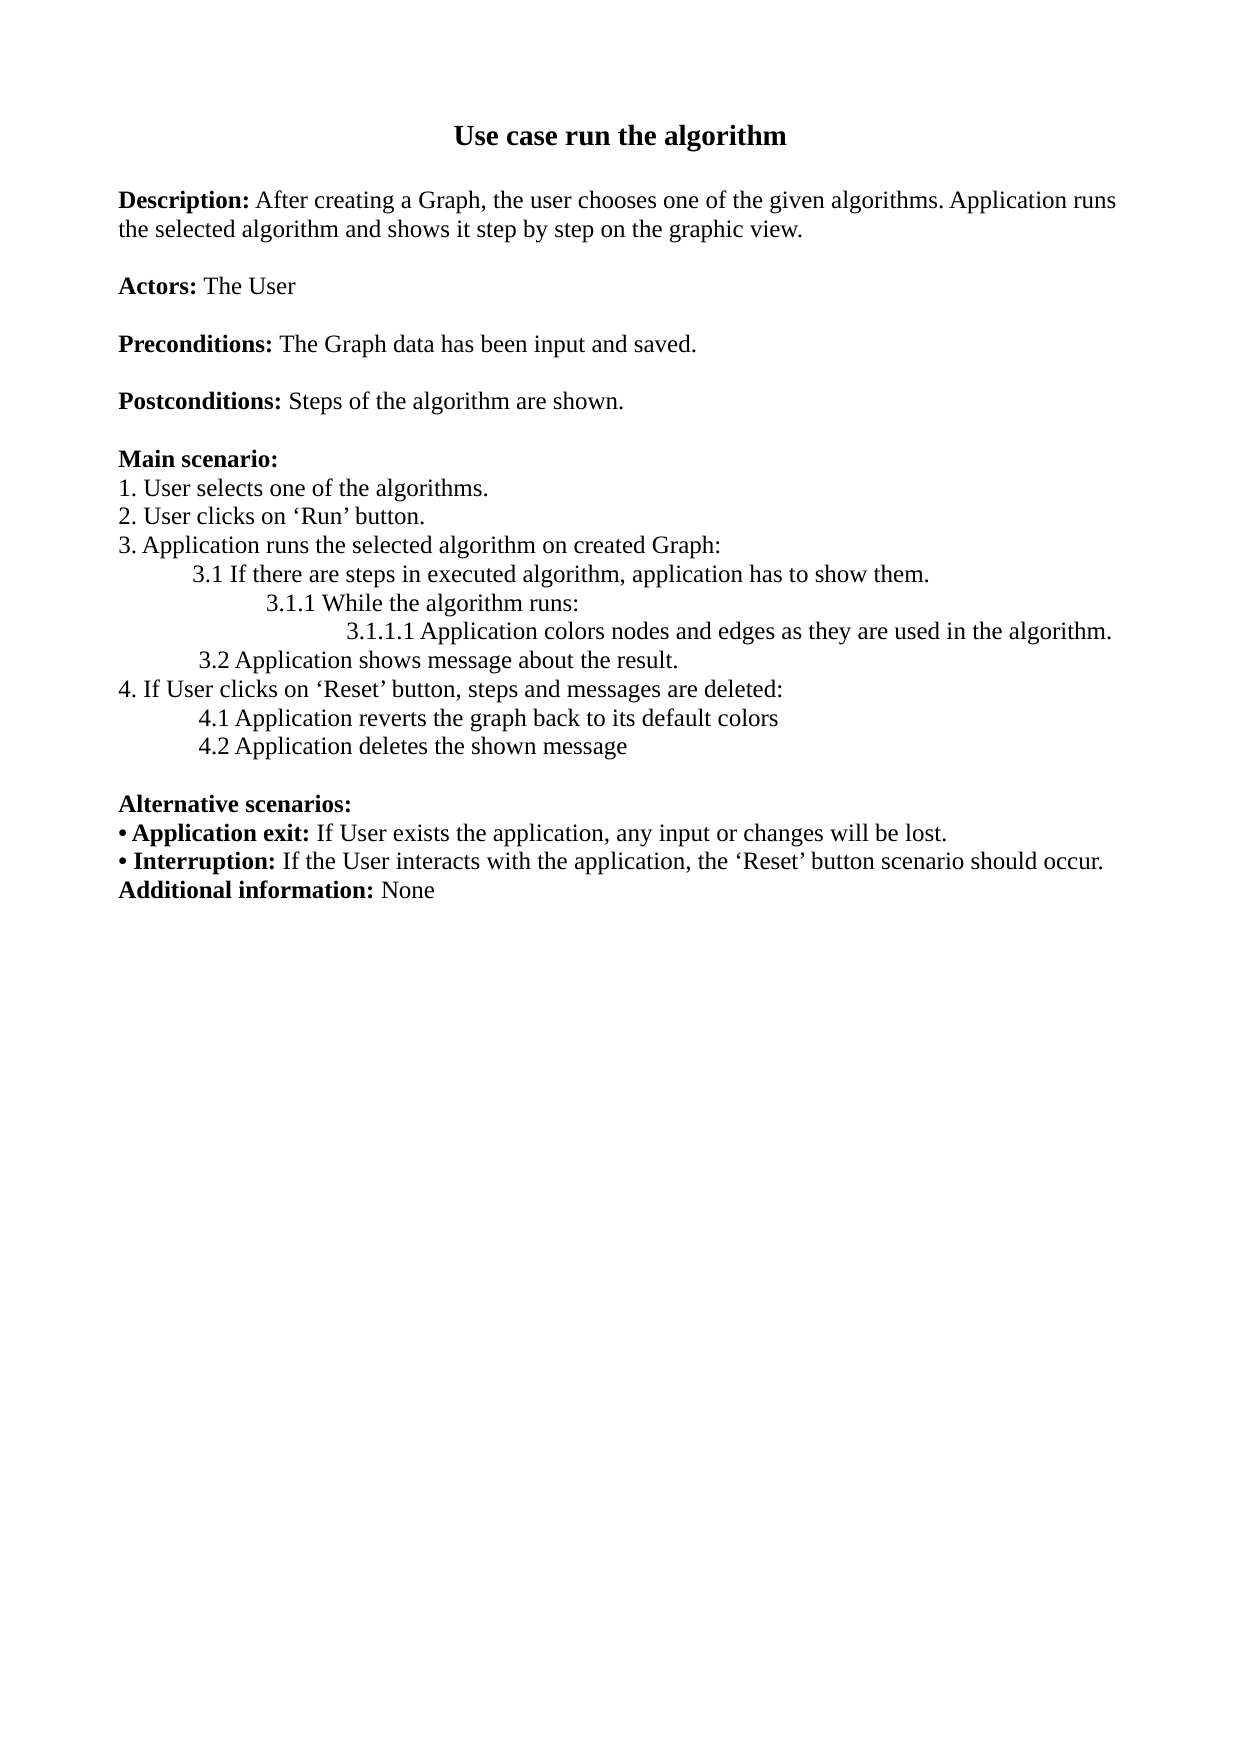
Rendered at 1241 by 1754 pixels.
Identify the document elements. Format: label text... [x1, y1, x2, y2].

text Preconditions: The Graph data has been input and saved. [118, 300, 1122, 358]
text Description: After creating a Graph, the user chooses one of the given algorithms. Application runs the selected algorithm and shows it step by step on the graphic view. [118, 185, 1122, 243]
text Postconditions: Steps of the algorithm are shown. [118, 358, 1122, 415]
text Alternative scenarios: • Application exit: If User exists the application, any input or changes will be lost. • Interruption: If the User interacts with the application, the ‘Reset’ button scenario should occur. Additional information: None [118, 760, 1122, 904]
text Use case run the algorithm [118, 118, 1122, 152]
text Actors: The User [118, 243, 1122, 300]
text Main scenario: 1. User selects one of the algorithms. 2. User clicks on ‘Run’ button. 3. Application runs the selected algorithm on created Graph: 3.1 If there are steps in executed algorithm, application has to show them. [118, 415, 1122, 588]
text 3.1.1 While the algorithm runs: 3.1.1.1 Application colors nodes and edges as they are used in the algorithm. 3.2 Application shows message about the result. 4. If User clicks on ‘Reset’ button, steps and messages are deleted: 4.1 Application reverts the graph back to its default colors 4.2 Application deletes the shown message [118, 588, 1122, 760]
